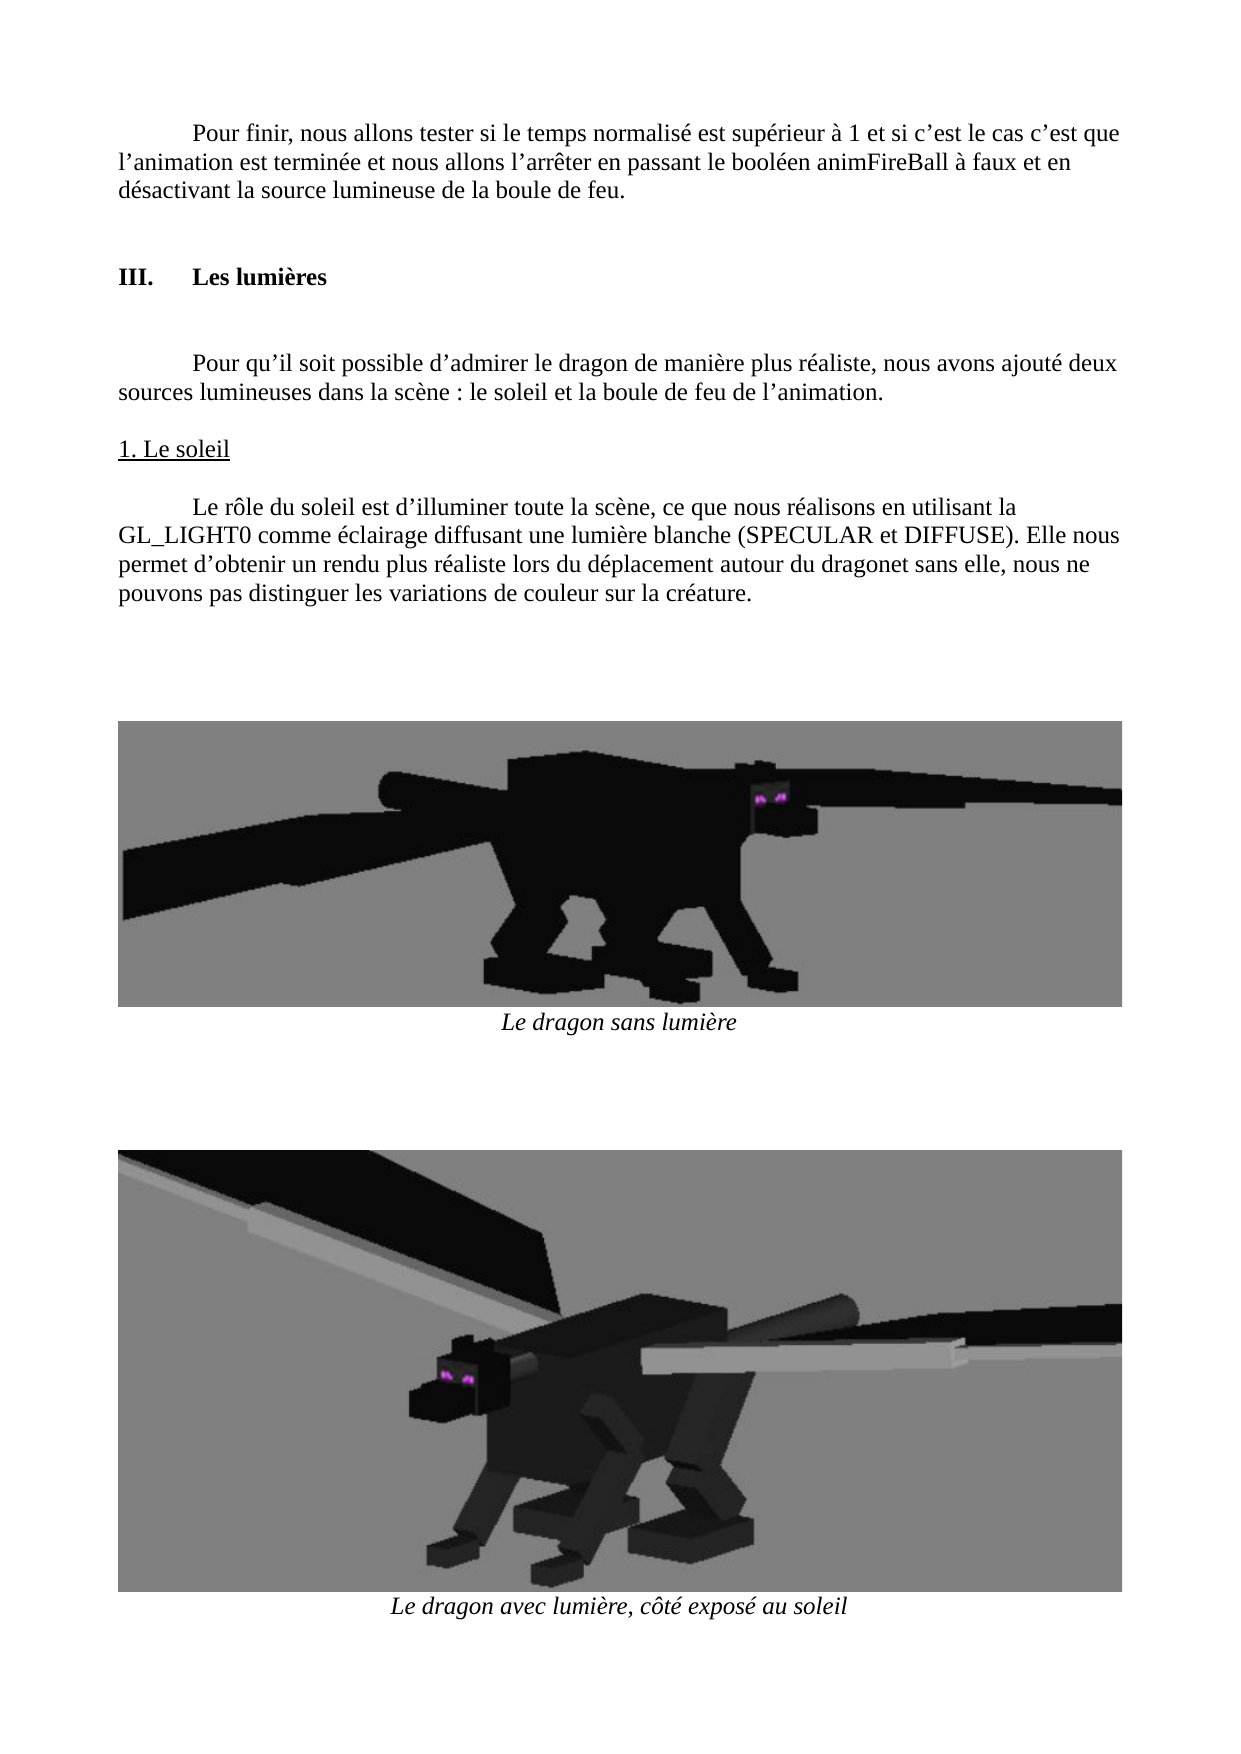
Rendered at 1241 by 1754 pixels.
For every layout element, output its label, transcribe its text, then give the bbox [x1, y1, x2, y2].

picture [118, 1150, 1123, 1592]
text Pour qu’il soit possible d’admirer le dragon de manière plus réaliste, nous avons ajouté deux sources lumineuses dans la scène : le soleil et la boule de feu de l’animation. [118, 348, 1122, 406]
text Le rôle du soleil est d’illuminer toute la scène, ce que nous réalisons en utilisant la GL_LIGHT0 comme éclairage diffusant une lumière blanche (SPECULAR et DIFFUSE). Elle nous permet d’obtenir un rendu plus réaliste lors du déplacement autour du dragonet sans elle, nous ne pouvons pas distinguer les variations de couleur sur la créature. [118, 492, 1122, 607]
text Le dragon avec lumière, côté exposé au soleil [118, 1592, 1122, 1620]
text 1. Le soleil [118, 434, 1122, 463]
text Le dragon sans lumière [118, 1007, 1122, 1035]
picture [118, 721, 1123, 1007]
text III. Les lumières [118, 262, 1122, 291]
text Pour finir, nous allons tester si le temps normalisé est supérieur à 1 et si c’est le cas c’est que l’animation est terminée et nous allons l’arrêter en passant le booléen animFireBall à faux et en désactivant la source lumineuse de la boule de feu. [118, 118, 1122, 204]
